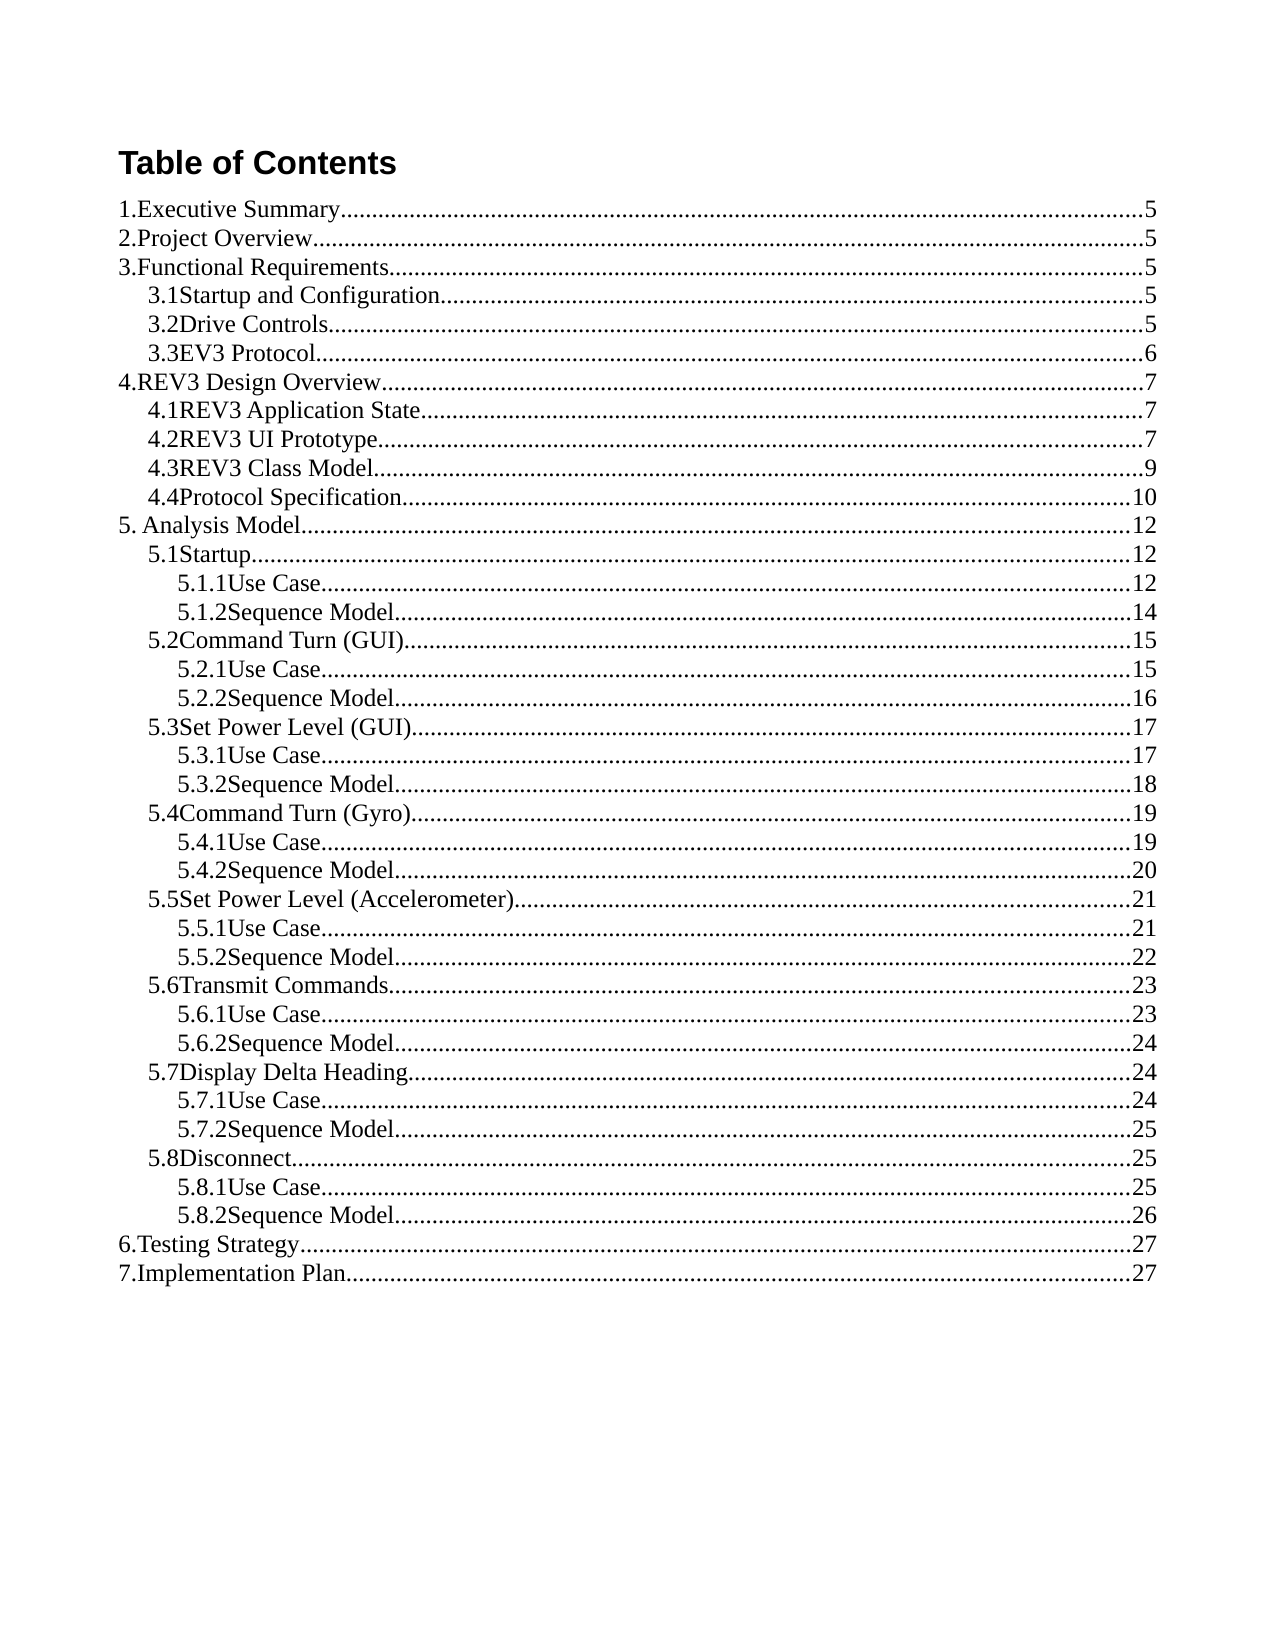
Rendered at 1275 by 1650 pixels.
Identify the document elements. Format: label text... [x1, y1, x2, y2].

text 5.4.2Sequence Model 20 [177, 855, 1157, 884]
text 5.6Transmit Commands 23 [148, 970, 1157, 999]
text 5.1.1Use Case 12 [177, 568, 1157, 597]
text 5.2Command Turn (GUI) 15 [148, 625, 1157, 654]
text 5.7.2Sequence Model 25 [177, 1114, 1157, 1143]
text 1.Executive Summary 5 [118, 194, 1157, 223]
text 6.Testing Strategy 27 [118, 1229, 1157, 1258]
text 5.6.2Sequence Model 24 [177, 1028, 1157, 1057]
text 4.2REV3 UI Prototype 7 [148, 424, 1157, 453]
text 5.1.2Sequence Model 14 [177, 597, 1157, 625]
text 5.4.1Use Case 19 [177, 827, 1157, 855]
text 5. Analysis Model 12 [118, 510, 1157, 539]
text 4.1REV3 Application State 7 [148, 395, 1157, 424]
text 5.5Set Power Level (Accelerometer) 21 [148, 884, 1157, 913]
text 5.2.2Sequence Model 16 [177, 683, 1157, 712]
text 5.5.1Use Case 21 [177, 913, 1157, 942]
subtitle Table of Contents [118, 143, 1157, 182]
text 3.1Startup and Configuration 5 [148, 280, 1157, 309]
text 4.3REV3 Class Model 9 [148, 453, 1157, 482]
text 5.2.1Use Case 15 [177, 654, 1157, 683]
text 4.4Protocol Specification 10 [148, 482, 1157, 510]
text 4.REV3 Design Overview 7 [118, 367, 1157, 395]
text 3.3EV3 Protocol 6 [148, 338, 1157, 367]
text 2.Project Overview 5 [118, 223, 1157, 252]
text 3.Functional Requirements 5 [118, 252, 1157, 280]
text 5.8.2Sequence Model 26 [177, 1200, 1157, 1229]
text 5.1Startup 12 [148, 539, 1157, 568]
text 5.3.2Sequence Model 18 [177, 769, 1157, 798]
text 5.3Set Power Level (GUI) 17 [148, 712, 1157, 740]
text 7.Implementation Plan 27 [118, 1258, 1157, 1287]
text 5.8.1Use Case 25 [177, 1172, 1157, 1200]
text 3.2Drive Controls 5 [148, 309, 1157, 338]
text 5.7Display Delta Heading 24 [148, 1057, 1157, 1085]
text 5.3.1Use Case 17 [177, 740, 1157, 769]
text 5.7.1Use Case 24 [177, 1085, 1157, 1114]
text 5.8Disconnect 25 [148, 1143, 1157, 1172]
text 5.4Command Turn (Gyro) 19 [148, 798, 1157, 827]
text 5.6.1Use Case 23 [177, 999, 1157, 1028]
text 5.5.2Sequence Model 22 [177, 942, 1157, 970]
